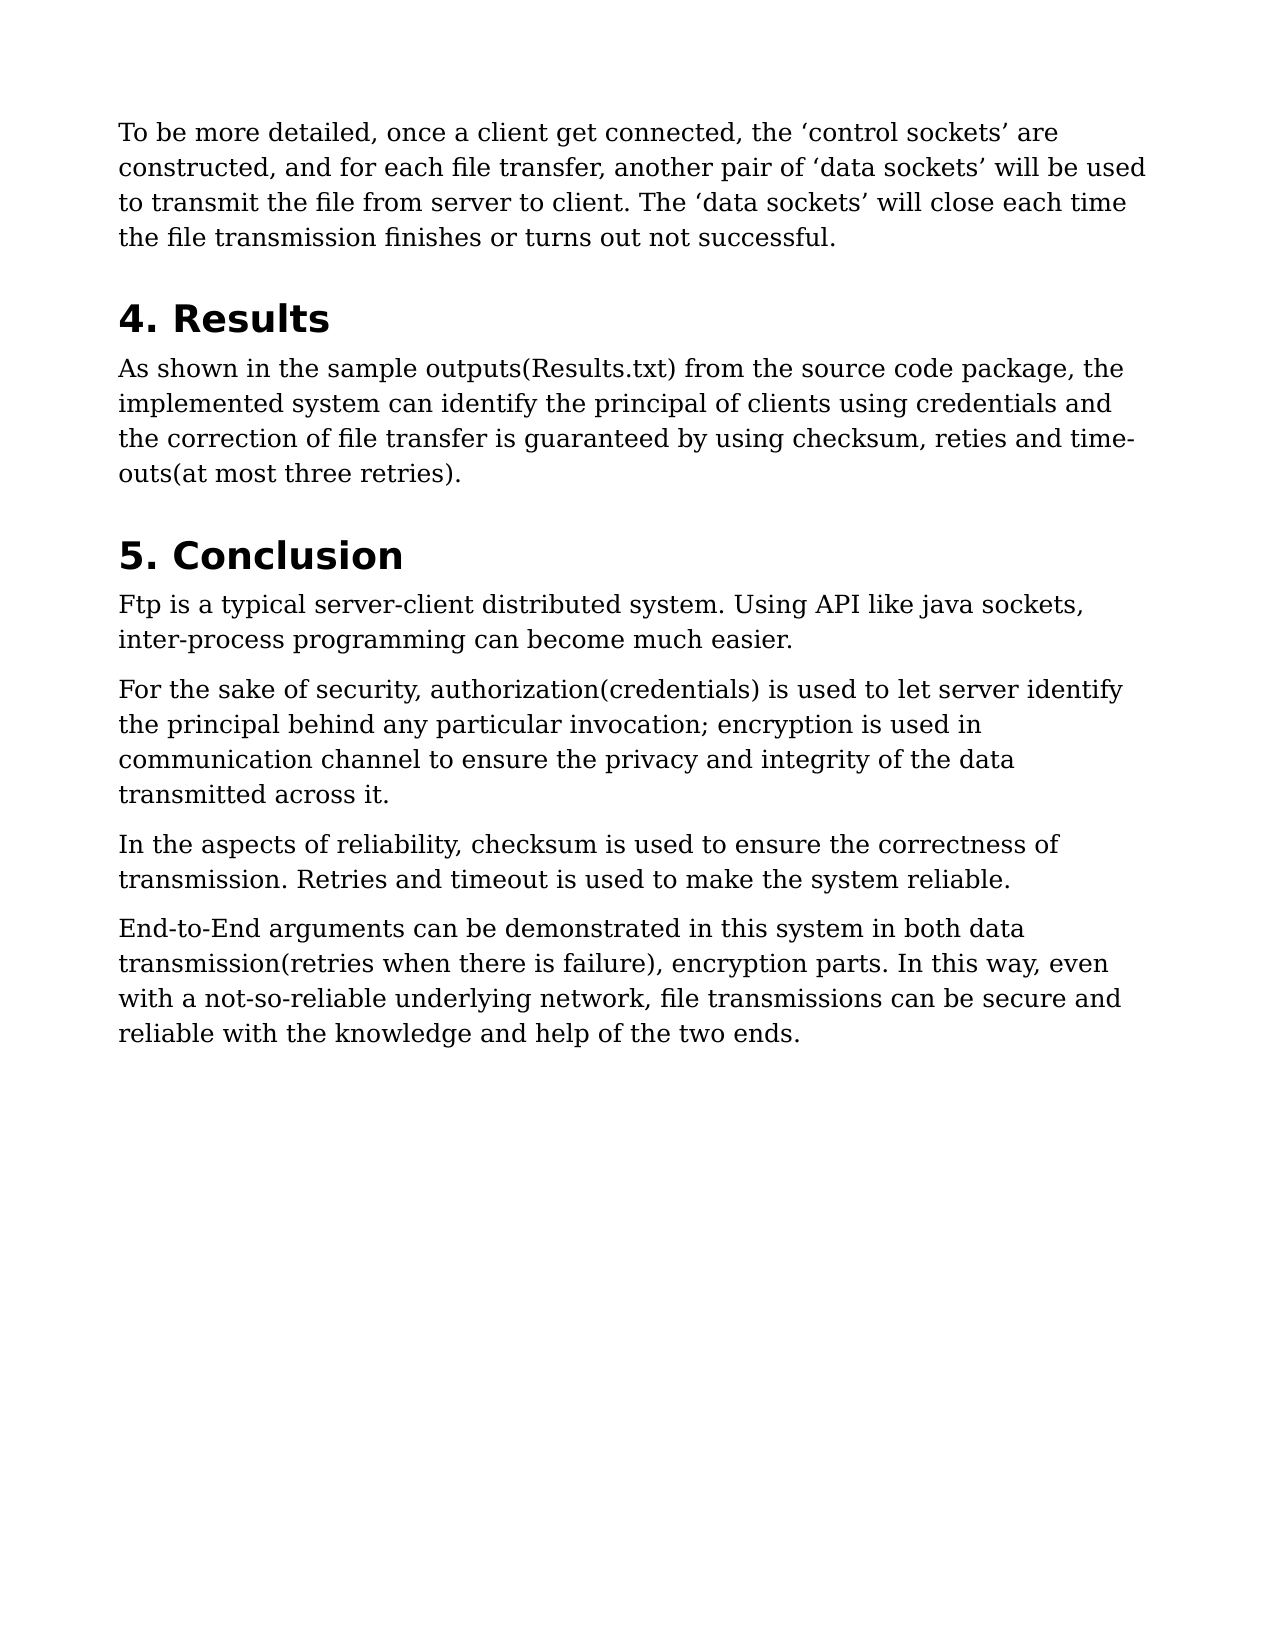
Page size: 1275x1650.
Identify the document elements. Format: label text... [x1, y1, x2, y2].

subtitle 5. Conclusion [118, 534, 1157, 578]
text For the sake of security, authorization(credentials) is used to let server identify the principal behind any particular invocation; encryption is used in communication channel to ensure the privacy and integrity of the data transmitted across it. [118, 675, 1157, 809]
text End-to-End arguments can be demonstrated in this system in both data transmission(retries when there is failure), encryption parts. In this way, even with a not-so-reliable underlying network, file transmissions can be secure and reliable with the knowledge and help of the two ends. [118, 914, 1157, 1048]
text As shown in the sample outputs(Results.txt) from the source code package, the implemented system can identify the principal of clients using credentials and the correction of file transfer is guaranteed by using checksum, reties and time-outs(at most three retries). [118, 354, 1157, 488]
subtitle 4. Results [118, 298, 1157, 342]
text Ftp is a typical server-client distributed system. Using API like java sockets, inter-process programming can become much easier. [118, 591, 1157, 655]
text To be more detailed, once a client get connected, the ‘control sockets’ are constructed, and for each file transfer, another pair of ‘data sockets’ will be used to transmit the file from server to client. The ‘data sockets’ will close each time the file transmission finishes or turns out not successful. [118, 118, 1157, 252]
text In the aspects of reliability, checksum is used to ensure the correctness of transmission. Retries and timeout is used to make the system reliable. [118, 830, 1157, 894]
